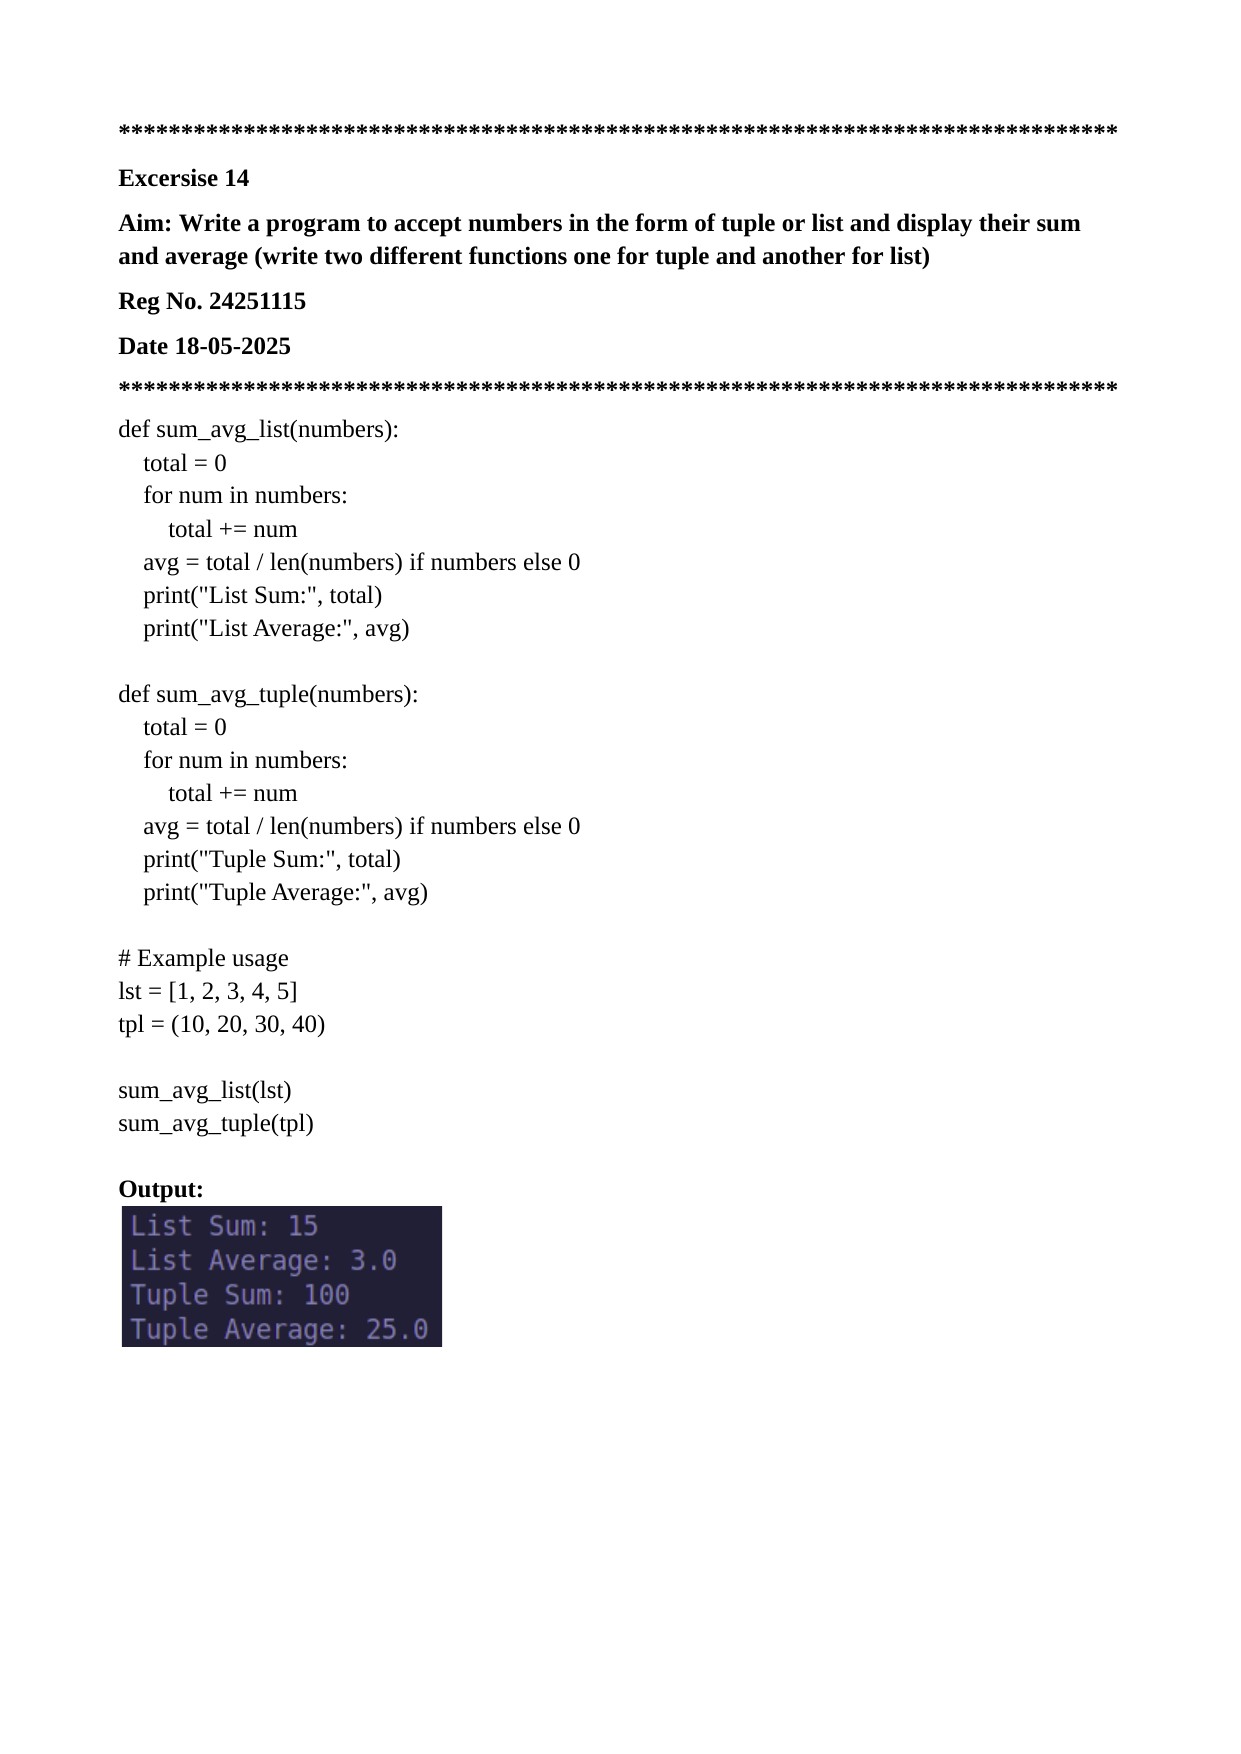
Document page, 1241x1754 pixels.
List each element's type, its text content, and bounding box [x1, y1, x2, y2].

text def sum_avg_list(numbers): [118, 414, 1122, 443]
text print("Tuple Average:", avg) [118, 877, 1122, 906]
text ******************************************************************************** [118, 118, 1122, 147]
text print("List Sum:", total) [118, 580, 1122, 608]
text Date 18-05-2025 [118, 331, 1122, 359]
text sum_avg_list(lst) [118, 1075, 1122, 1104]
text avg = total / len(numbers) if numbers else 0 [118, 811, 1122, 839]
text Aim: Write a program to accept numbers in the form of tuple or list and display their sum and average (write two different functions one for tuple and another for list) [118, 208, 1122, 270]
text Excersise 14 [118, 163, 1122, 192]
text Output: [118, 1174, 1122, 1203]
text Reg No. 24251115 [118, 286, 1122, 314]
text ******************************************************************************** [118, 376, 1122, 404]
text avg = total / len(numbers) if numbers else 0 [118, 547, 1122, 575]
text # Example usage [118, 943, 1122, 972]
text def sum_avg_tuple(numbers): [118, 679, 1122, 707]
text print("List Average:", avg) [118, 613, 1122, 641]
text for num in numbers: [118, 745, 1122, 773]
text for num in numbers: [118, 481, 1122, 509]
text total = 0 [118, 712, 1122, 741]
text tpl = (10, 20, 30, 40) [118, 1009, 1122, 1038]
text lst = [1, 2, 3, 4, 5] [118, 976, 1122, 1005]
text total += num [118, 778, 1122, 807]
text sum_avg_tuple(tpl) [118, 1108, 1122, 1137]
text total += num [118, 514, 1122, 542]
text print("Tuple Sum:", total) [118, 844, 1122, 873]
picture [121, 1206, 443, 1347]
text total = 0 [118, 448, 1122, 476]
